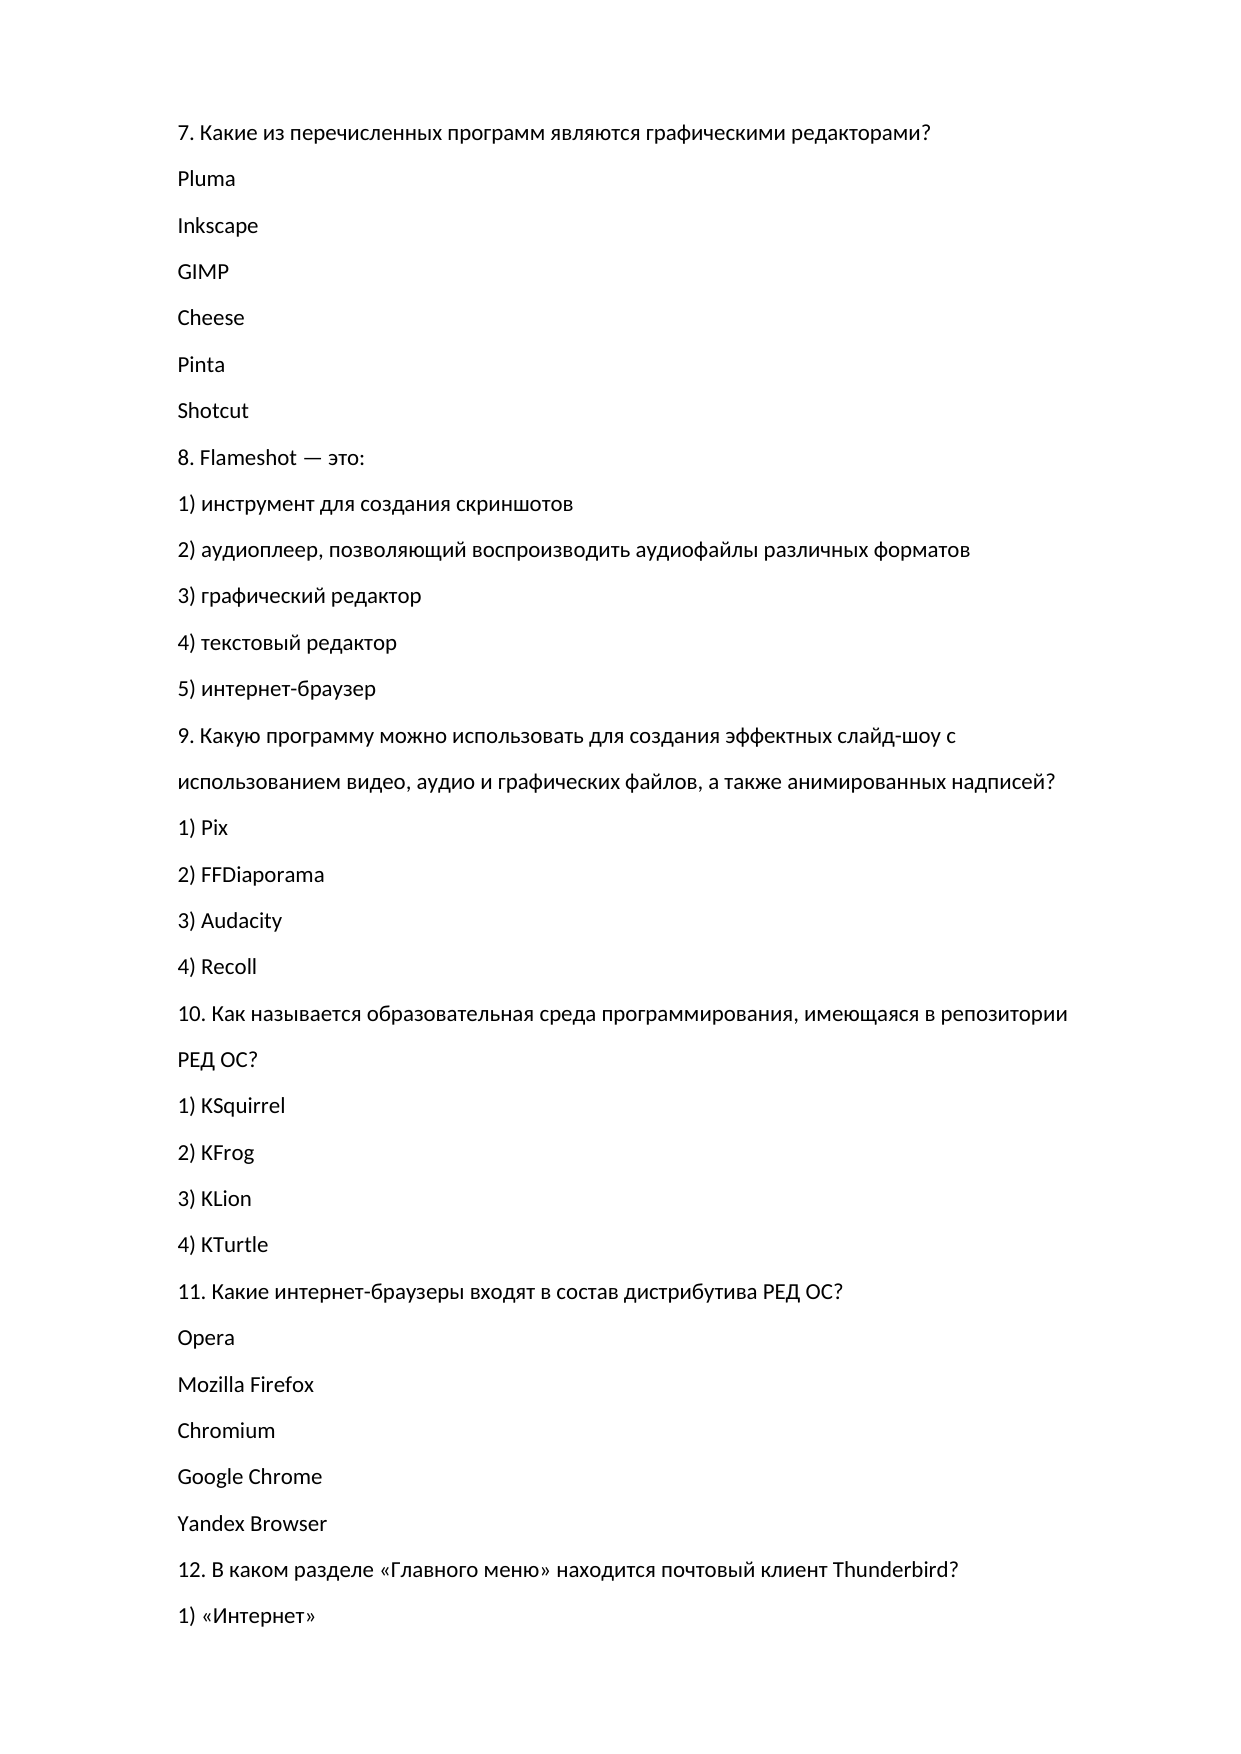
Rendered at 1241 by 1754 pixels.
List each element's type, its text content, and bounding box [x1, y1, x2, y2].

text Pinta [177, 350, 1152, 378]
text Inkscape [177, 211, 1152, 239]
text 10. Как называется образовательная среда программирования, имеющаяся в репозитории [177, 999, 1152, 1027]
text РЕД ОС? [177, 1045, 1152, 1073]
text 5) интернет-браузер [177, 674, 1152, 702]
text 4) Recoll [177, 952, 1152, 981]
text Shotcut [177, 396, 1152, 424]
text 7. Какие из перечисленных программ являются графическими редакторами? [177, 118, 1152, 146]
text GIMP [177, 257, 1152, 285]
text Chromium [177, 1416, 1152, 1444]
text 4) текстовый редактор [177, 628, 1152, 656]
text 1) инструмент для создания скриншотов [177, 489, 1152, 517]
text 11. Какие интернет-браузеры входят в состав дистрибутива РЕД ОС? [177, 1277, 1152, 1305]
text 1) Pix [177, 813, 1152, 841]
text 8. Flameshot — это: [177, 443, 1152, 471]
text 1) KSquirrel [177, 1092, 1152, 1119]
text 1) «Интернет» [177, 1601, 1152, 1629]
text 4) KTurtle [177, 1231, 1152, 1259]
text 2) аудиоплеер, позволяющий воспроизводить аудиофайлы различных форматов [177, 535, 1152, 563]
text Mozilla Firefox [177, 1370, 1152, 1398]
text 3) KLion [177, 1184, 1152, 1212]
text 9. Какую программу можно использовать для создания эффектных слайд-шоу с [177, 721, 1152, 749]
text Google Chrome [177, 1462, 1152, 1490]
text Cheese [177, 303, 1152, 332]
text 3) Audacity [177, 906, 1152, 934]
text 12. В каком разделе «Главного меню» находится почтовый клиент Thunderbird? [177, 1555, 1152, 1583]
text использованием видео, аудио и графических файлов, а также анимированных надписей? [177, 767, 1152, 795]
text Opera [177, 1323, 1152, 1351]
text 2) FFDiaporama [177, 860, 1152, 888]
text 3) графический редактор [177, 582, 1152, 610]
text Yandex Browser [177, 1509, 1152, 1537]
text Pluma [177, 164, 1152, 192]
text 2) KFrog [177, 1138, 1152, 1166]
